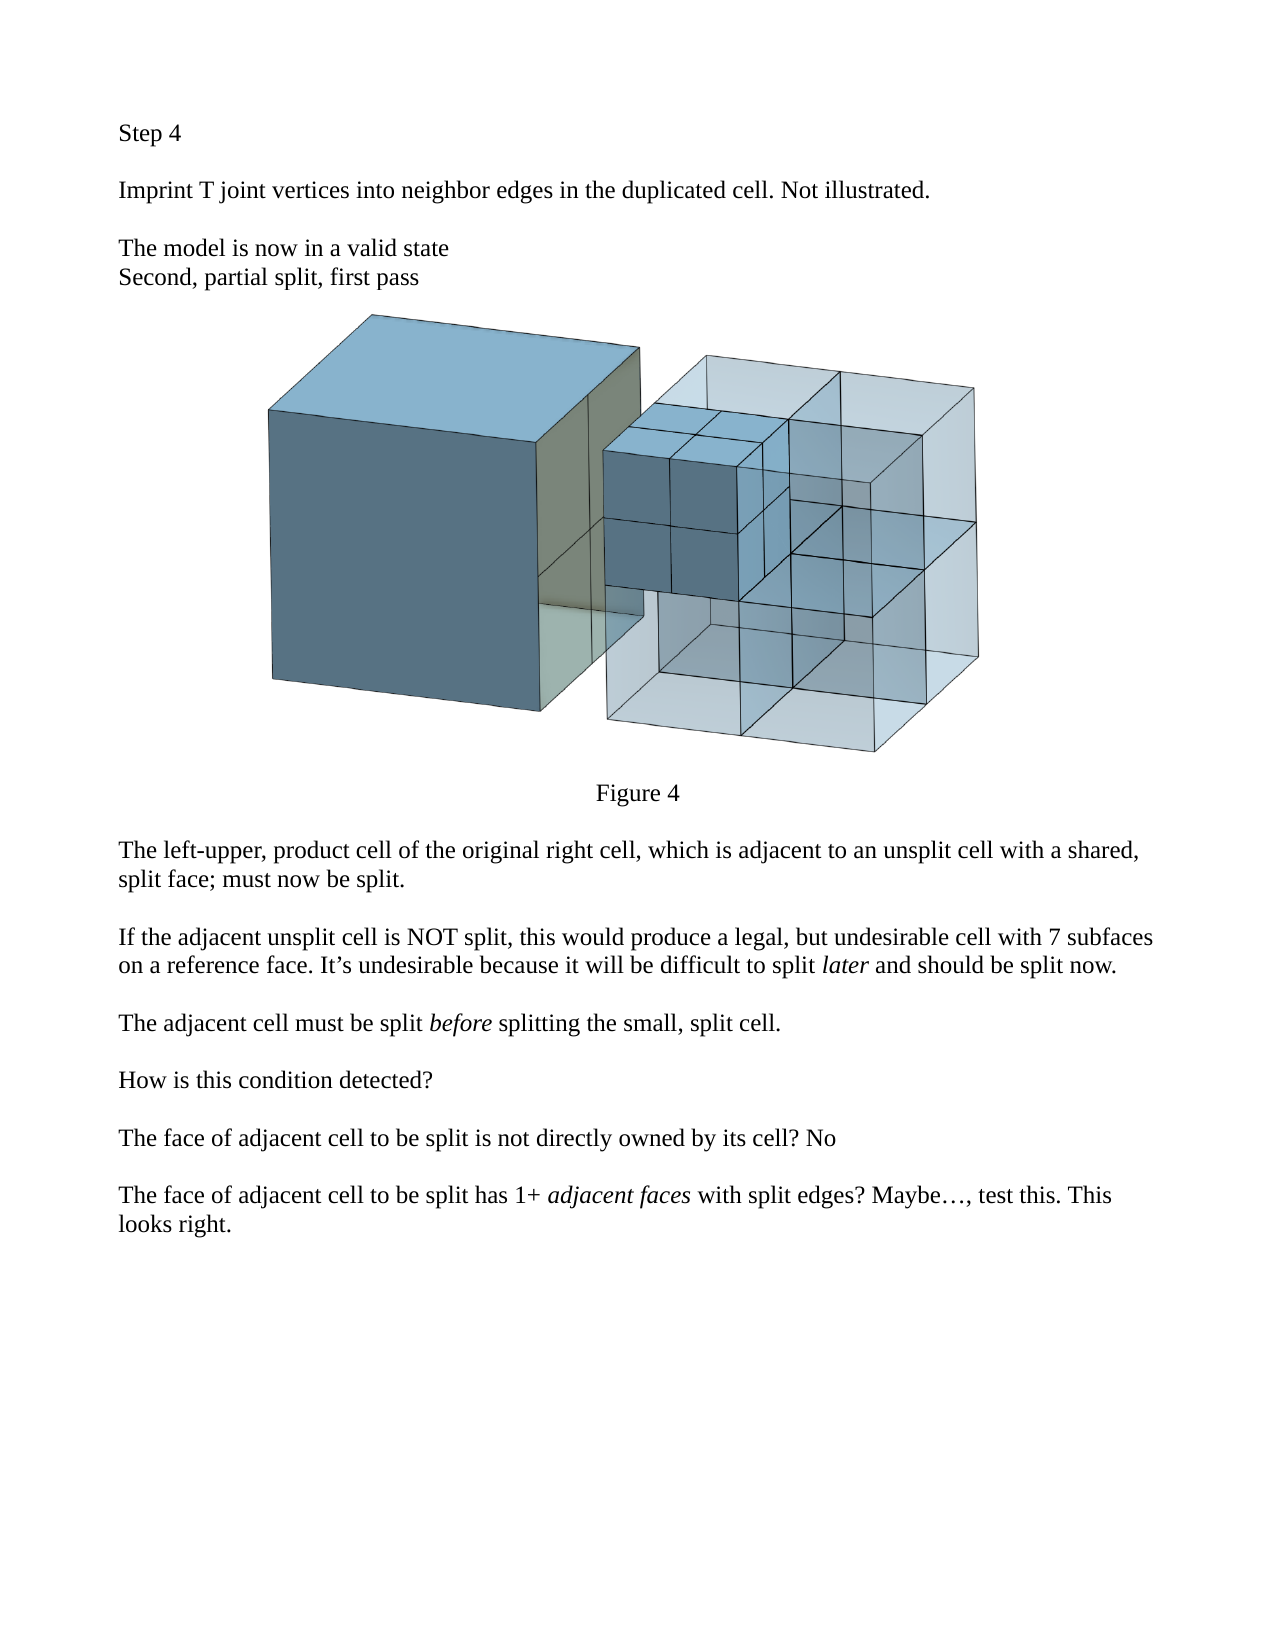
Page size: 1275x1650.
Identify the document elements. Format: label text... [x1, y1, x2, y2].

text How is this condition detected? [118, 1066, 1157, 1094]
text If the adjacent unsplit cell is NOT split, this would produce a legal, but undesirable cell with 7 subfaces on a reference face. It’s undesirable because it will be difficult to split later and should be split now. [118, 922, 1157, 979]
text The face of adjacent cell to be split is not directly owned by its cell? No [118, 1123, 1157, 1152]
text Step 4 [118, 118, 1157, 147]
text The adjacent cell must be split before splitting the small, split cell. [118, 1008, 1157, 1037]
picture [225, 290, 1050, 779]
text The model is now in a valid state [118, 233, 1157, 262]
text The left-upper, product cell of the original right cell, which is adjacent to an unsplit cell with a shared, split face; must now be split. [118, 836, 1157, 893]
text Imprint T joint vertices into neighbor edges in the duplicated cell. Not illustrated. [118, 176, 1157, 204]
text The face of adjacent cell to be split has 1+ adjacent faces with split edges? Maybe…, test this. This looks right. [118, 1181, 1157, 1238]
text Second, partial split, first pass [118, 262, 1157, 291]
text Figure 4 [118, 778, 1157, 807]
